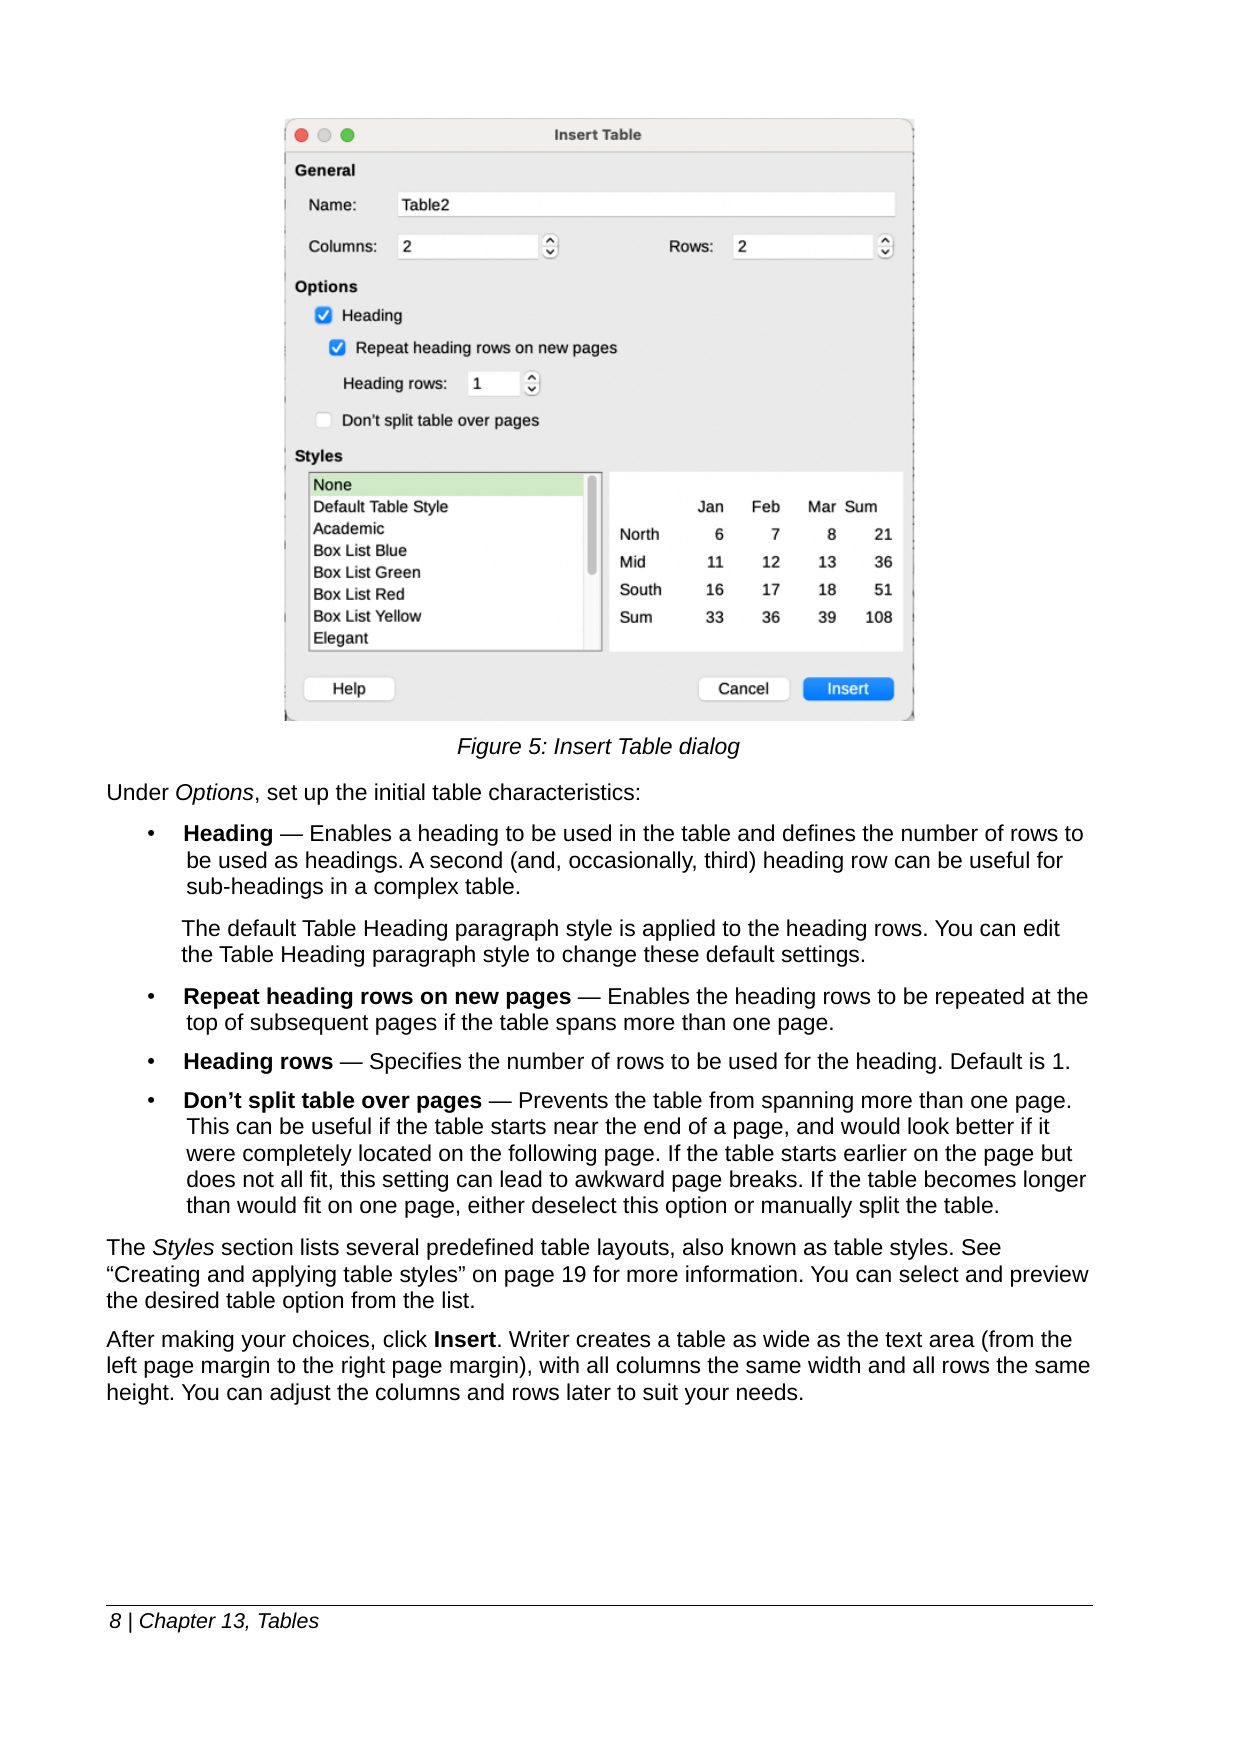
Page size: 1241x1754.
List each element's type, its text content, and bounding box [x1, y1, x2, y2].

list Under Options, set up the initial table characteristics: [106, 778, 1093, 805]
list Repeat heading rows on new pages — Enables the heading rows to be repeated at the top of subsequent pages if the table spans more than one page. [144, 980, 1093, 1036]
text After making your choices, click Insert. Writer creates a table as wide as the text area (from the left page margin to the right page margin), with all columns the same width and all rows the same height. You can adjust the columns and rows later to suit your needs. [106, 1326, 1093, 1405]
list Heading rows — Specifies the number of rows to be used for the heading. Default is 1. [144, 1045, 1093, 1074]
text Figure 5: Insert Table dialog [284, 733, 914, 759]
list Don’t split table over pages — Prevents the table from spanning more than one page. This can be useful if the table starts near the end of a page, and would look better if it were completely located on the following page. If the table starts earlier on the page but does not all fit, this setting can lead to awkward page breaks. If the table becomes longer than would fit on one page, either deselect this option or manually split the table. [144, 1084, 1093, 1222]
picture [284, 118, 915, 721]
list Heading — Enables a heading to be used in the table and defines the number of rows to be used as headings. A second (and, occasionally, third) heading row can be useful for sub-headings in a complex table. [144, 817, 1093, 902]
text The default Table Heading paragraph style is applied to the heading rows. You can edit the Table Heading paragraph style to change these default settings. [181, 915, 1093, 967]
text The Styles section lists several predefined table layouts, also known as table styles. See “Creating and applying table styles” on page 19 for more information. You can select and preview the desired table option from the list. [106, 1234, 1093, 1313]
